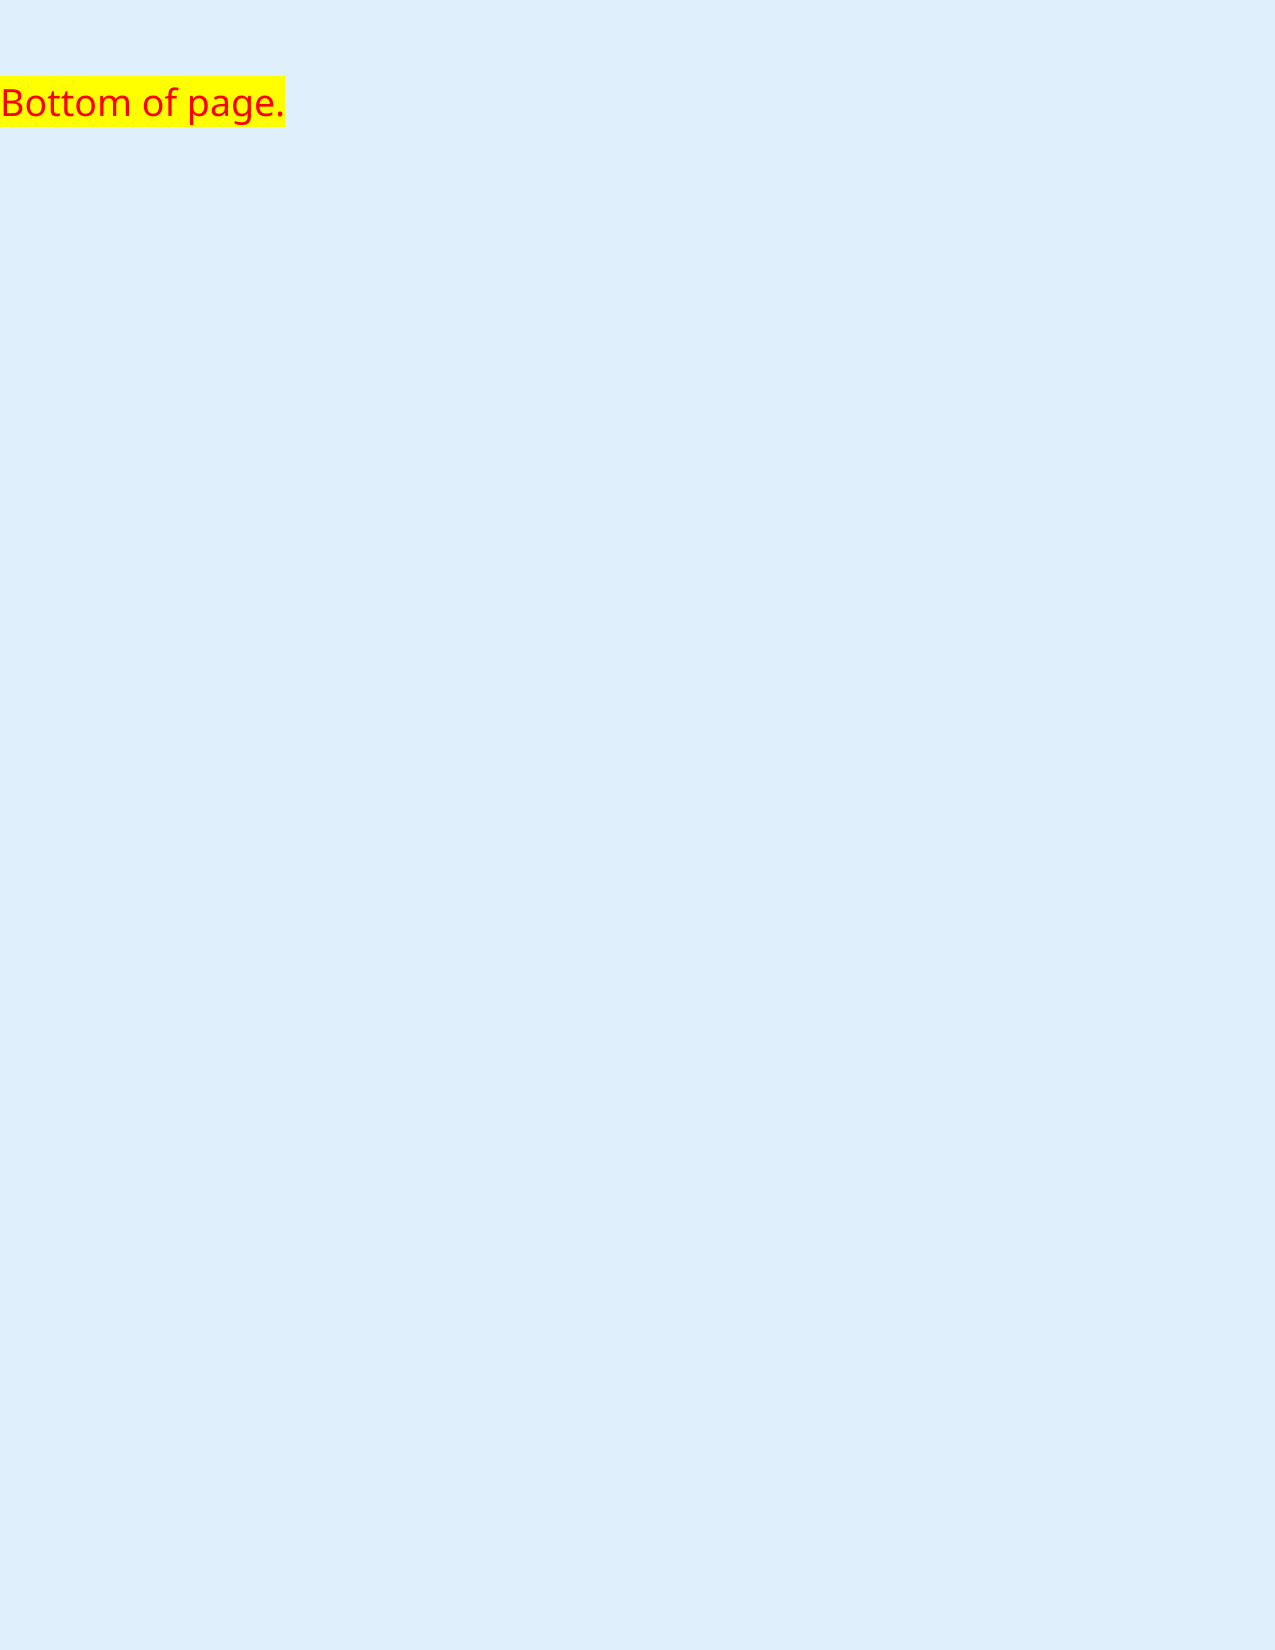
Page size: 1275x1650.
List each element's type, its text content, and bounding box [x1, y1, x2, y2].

text Bottom of page. [0, 76, 1275, 127]
